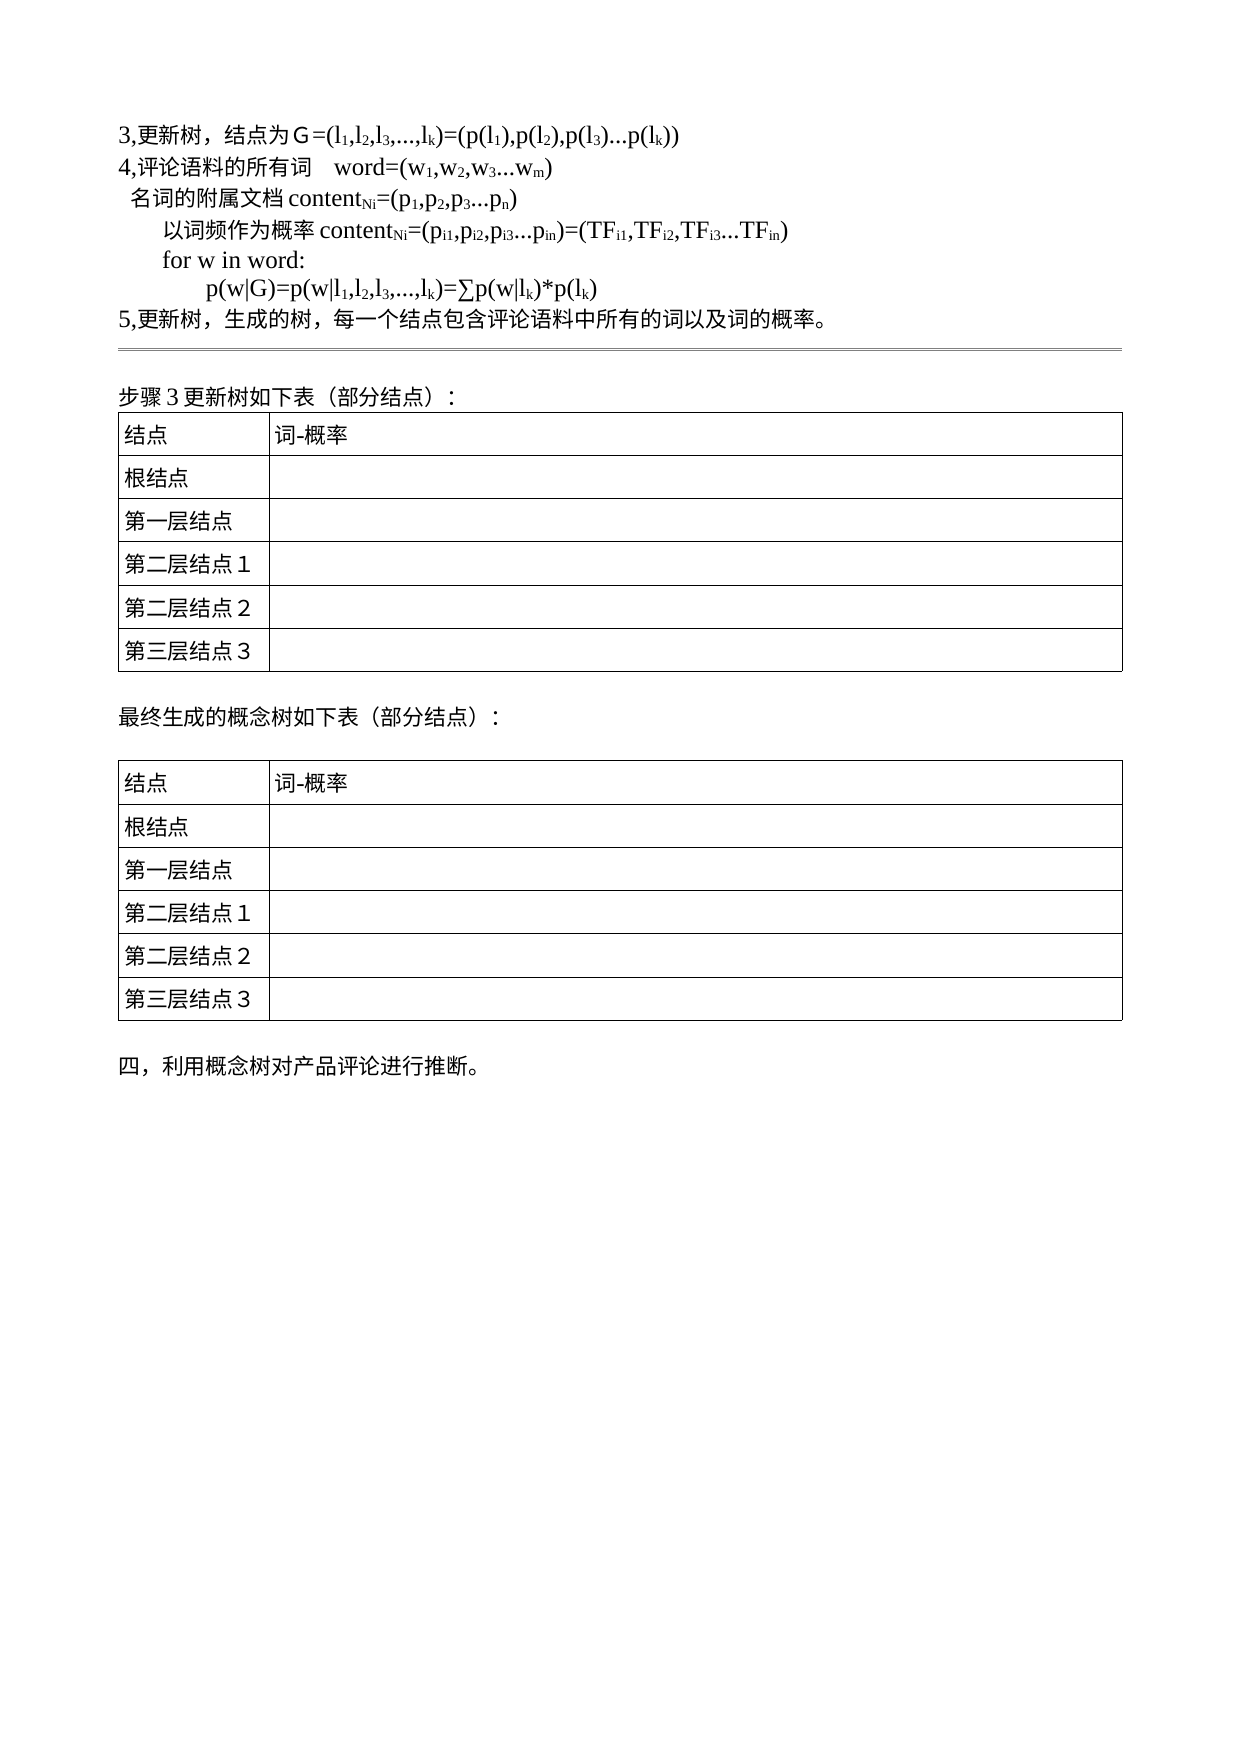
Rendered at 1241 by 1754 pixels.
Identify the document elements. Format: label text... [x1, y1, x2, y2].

table_cell 第一层结点 [119, 848, 269, 890]
table_cell [270, 805, 1122, 847]
table_cell [270, 978, 1122, 1020]
table_cell 根结点 [119, 456, 269, 498]
table_cell [270, 848, 1122, 890]
text 名词的附属文档contentNi=(p1,p2,p3...pn) [118, 181, 1122, 213]
table_cell [270, 629, 1122, 671]
table_header 词-概率 [270, 413, 1122, 455]
table_cell [270, 586, 1122, 628]
text 四，利用概念树对产品评论进行推断。 [118, 1049, 1122, 1080]
table_cell [270, 934, 1122, 977]
table_cell 第三层结点３ [119, 629, 269, 671]
table_cell 第一层结点 [119, 499, 269, 541]
table_cell [270, 891, 1122, 933]
table_cell 第二层结点１ [119, 891, 269, 933]
table_cell 第二层结点２ [119, 586, 269, 628]
table_cell 根结点 [119, 805, 269, 847]
text 5,更新树，生成的树，每一个结点包含评论语料中所有的词以及词的概率。 [118, 302, 1122, 334]
table_cell 第三层结点３ [119, 978, 269, 1020]
text for w in word: [118, 245, 1122, 273]
table_cell [270, 542, 1122, 585]
text 最终生成的概念树如下表（部分结点）： [118, 700, 1122, 732]
text 4,评论语料的所有词 word=(w1,w2,w3...wm) [118, 150, 1122, 181]
table_header 结点 [119, 761, 269, 804]
table_header 结点 [119, 413, 269, 455]
text 3,更新树，结点为Ｇ=(l1,l2,l3,...,lk)=(p(l1),p(l2),p(l3)...p(lk)) [118, 118, 1122, 150]
table_cell [270, 499, 1122, 541]
text 以词频作为概率contentNi=(pi1,pi2,pi3...pin)=(TFi1,TFi2,TFi3...TFin) [118, 213, 1122, 245]
table_cell 第二层结点２ [119, 934, 269, 977]
table_cell 第二层结点１ [119, 542, 269, 585]
text 步骤3更新树如下表（部分结点）： [118, 380, 1122, 412]
table_header 词-概率 [270, 761, 1122, 804]
text p(w|G)=p(w|l1,l2,l3,...,lk)=∑p(w|lk)*p(lk) [118, 273, 1122, 302]
table_cell [270, 456, 1122, 498]
